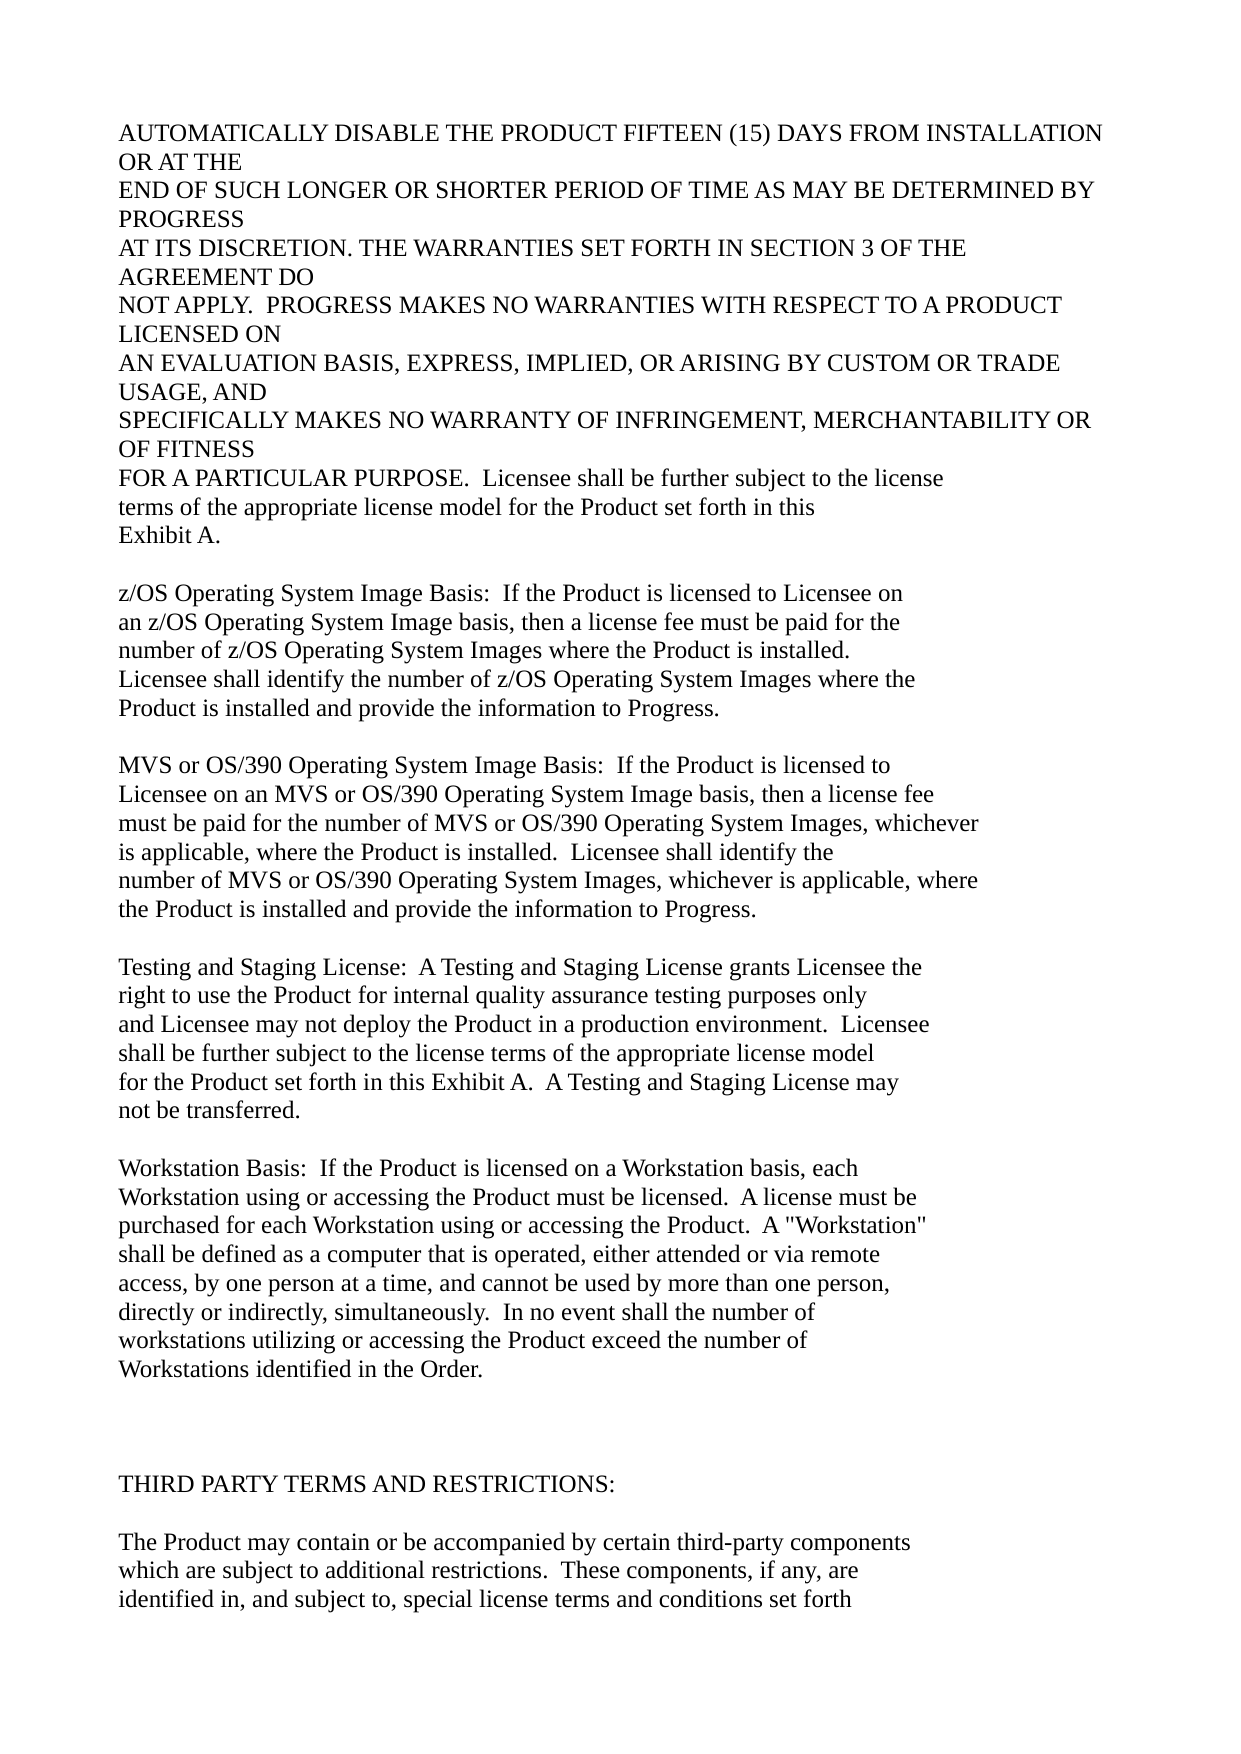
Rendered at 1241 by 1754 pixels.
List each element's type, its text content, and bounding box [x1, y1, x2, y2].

text Workstation using or accessing the Product must be licensed. A license must be [118, 1182, 1122, 1211]
text MVS or OS/390 Operating System Image Basis: If the Product is licensed to [118, 751, 1122, 779]
text The Product may contain or be accompanied by certain third-party components [118, 1527, 1122, 1556]
text SPECIFICALLY MAKES NO WARRANTY OF INFRINGEMENT, MERCHANTABILITY OR OF FITNESS [118, 406, 1122, 463]
text AT ITS DISCRETION. THE WARRANTIES SET FORTH IN SECTION 3 OF THE AGREEMENT DO [118, 233, 1122, 291]
text z/OS Operating System Image Basis: If the Product is licensed to Licensee on [118, 578, 1122, 607]
text is applicable, where the Product is installed. Licensee shall identify the [118, 837, 1122, 866]
text shall be defined as a computer that is operated, either attended or via remote [118, 1239, 1122, 1268]
text workstations utilizing or accessing the Product exceed the number of [118, 1326, 1122, 1354]
text AN EVALUATION BASIS, EXPRESS, IMPLIED, OR ARISING BY CUSTOM OR TRADE USAGE, AND [118, 348, 1122, 406]
text which are subject to additional restrictions. These components, if any, are [118, 1556, 1122, 1584]
text Licensee on an MVS or OS/390 Operating System Image basis, then a license fee [118, 779, 1122, 808]
text right to use the Product for internal quality assurance testing purposes only [118, 981, 1122, 1009]
text Workstations identified in the Order. [118, 1354, 1122, 1383]
text identified in, and subject to, special license terms and conditions set forth [118, 1584, 1122, 1613]
text not be transferred. [118, 1096, 1122, 1124]
text an z/OS Operating System Image basis, then a license fee must be paid for the [118, 607, 1122, 636]
text Testing and Staging License: A Testing and Staging License grants Licensee the [118, 952, 1122, 981]
text THIRD PARTY TERMS AND RESTRICTIONS: [118, 1469, 1122, 1498]
text access, by one person at a time, and cannot be used by more than one person, [118, 1268, 1122, 1297]
text number of MVS or OS/390 Operating System Images, whichever is applicable, where [118, 866, 1122, 894]
text purchased for each Workstation using or accessing the Product. A "Workstation" [118, 1211, 1122, 1239]
text NOT APPLY. PROGRESS MAKES NO WARRANTIES WITH RESPECT TO A PRODUCT LICENSED ON [118, 291, 1122, 348]
text shall be further subject to the license terms of the appropriate license model [118, 1038, 1122, 1067]
text for the Product set forth in this Exhibit A. A Testing and Staging License may [118, 1067, 1122, 1096]
text END OF SUCH LONGER OR SHORTER PERIOD OF TIME AS MAY BE DETERMINED BY PROGRESS [118, 176, 1122, 233]
text the Product is installed and provide the information to Progress. [118, 894, 1122, 923]
text terms of the appropriate license model for the Product set forth in this [118, 492, 1122, 521]
text Exhibit A. [118, 521, 1122, 549]
text Workstation Basis: If the Product is licensed on a Workstation basis, each [118, 1153, 1122, 1182]
text AUTOMATICALLY DISABLE THE PRODUCT FIFTEEN (15) DAYS FROM INSTALLATION OR AT THE [118, 118, 1122, 176]
text Product is installed and provide the information to Progress. [118, 693, 1122, 722]
text must be paid for the number of MVS or OS/390 Operating System Images, whichever [118, 808, 1122, 837]
text Licensee shall identify the number of z/OS Operating System Images where the [118, 664, 1122, 693]
text directly or indirectly, simultaneously. In no event shall the number of [118, 1297, 1122, 1326]
text FOR A PARTICULAR PURPOSE. Licensee shall be further subject to the license [118, 463, 1122, 492]
text and Licensee may not deploy the Product in a production environment. Licensee [118, 1009, 1122, 1038]
text number of z/OS Operating System Images where the Product is installed. [118, 636, 1122, 664]
